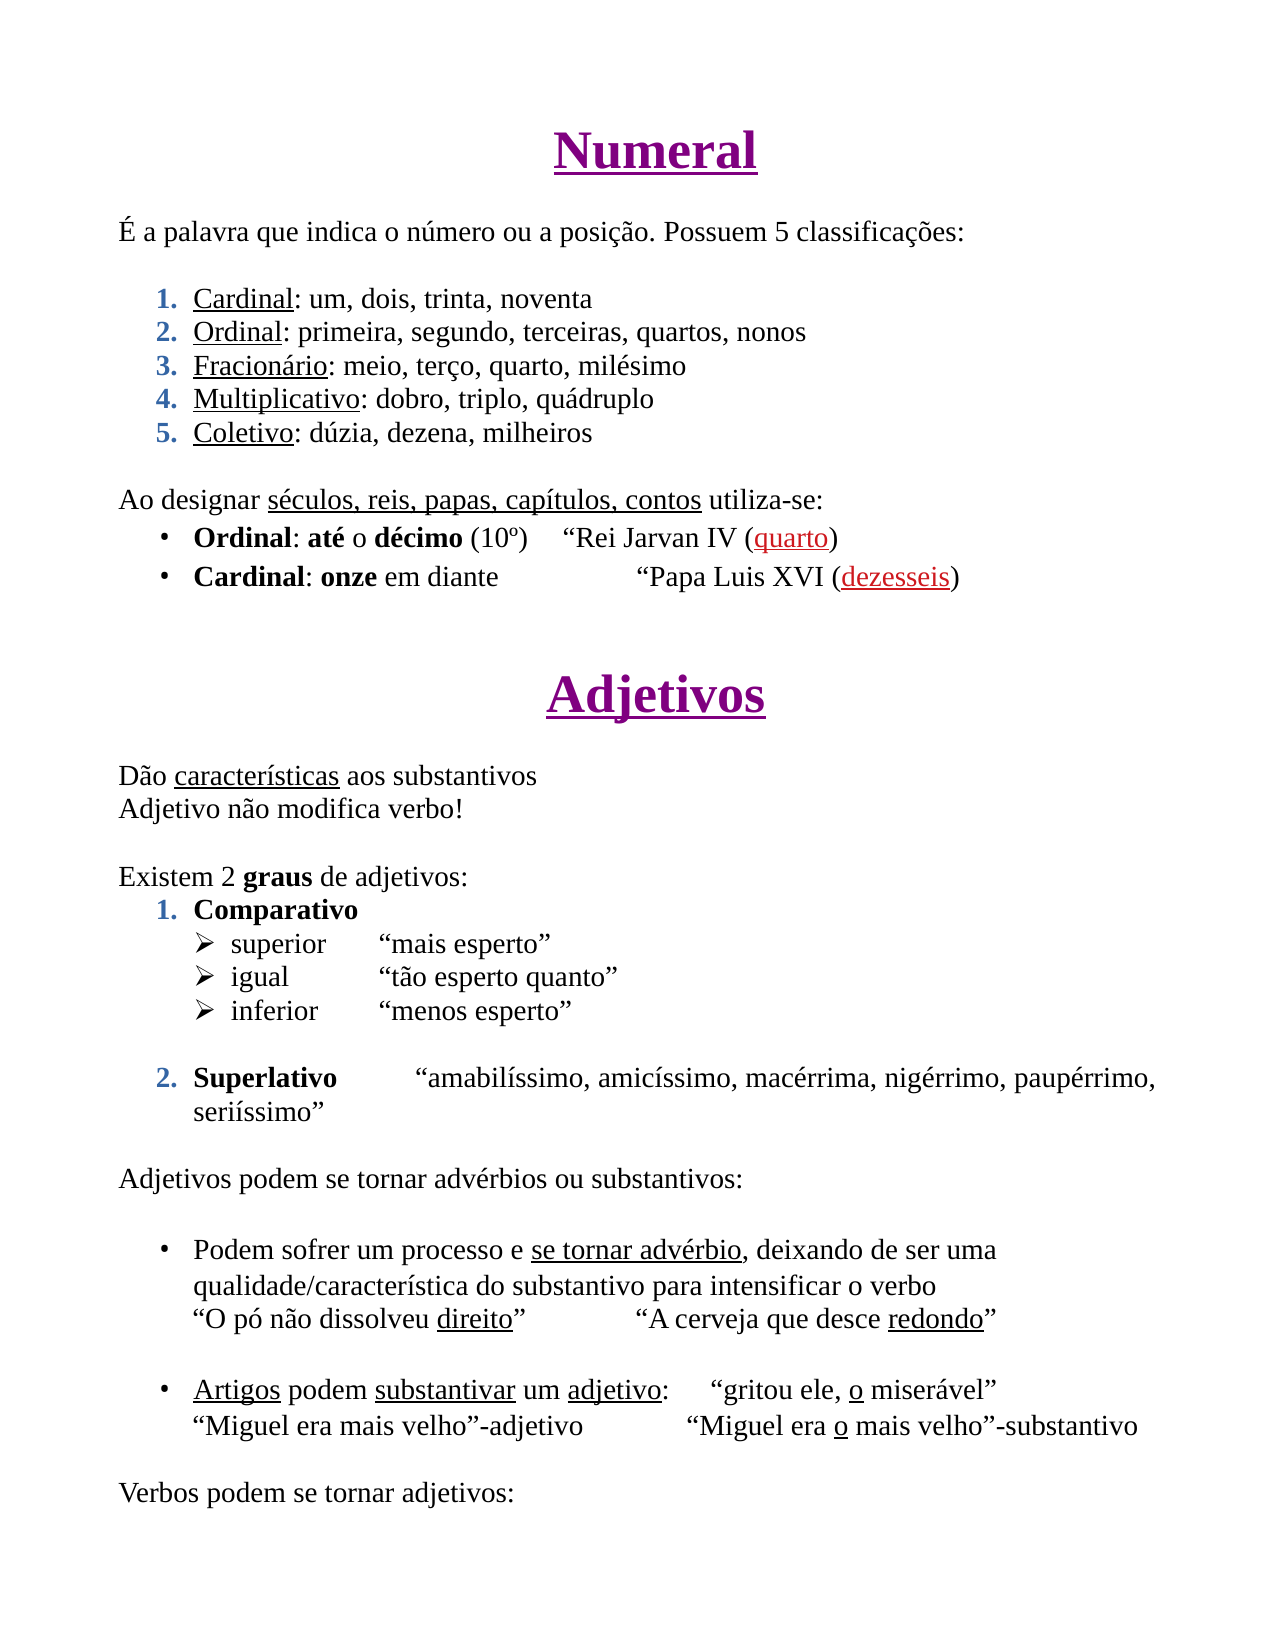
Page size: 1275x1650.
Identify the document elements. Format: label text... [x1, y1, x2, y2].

list Ordinal: até o décimo (10º) “Rei Jarvan IV (quarto) [156, 516, 1193, 556]
text É a palavra que indica o número ou a posição. Possuem 5 classificações: [118, 214, 1193, 247]
text “Miguel era mais velho”-adjetivo “Miguel era o mais velho”-substantivo [118, 1408, 1193, 1442]
text Verbos podem se tornar adjetivos: [118, 1475, 1193, 1509]
text Existem 2 graus de adjetivos: [118, 859, 1193, 892]
list Comparativo [156, 892, 1193, 926]
text Ao designar séculos, reis, papas, capítulos, contos utiliza-se: [118, 482, 1193, 516]
text Numeral [118, 118, 1193, 180]
text Adjetivos podem se tornar advérbios ou substantivos: [118, 1161, 1193, 1194]
list Artigos podem substantivar um adjetivo: “gritou ele, o miserável” [156, 1368, 1193, 1408]
list Podem sofrer um processo e se tornar advérbio, deixando de ser uma qualidade/característica do substantivo para intensificar o verbo [156, 1228, 1193, 1301]
text Adjetivo não modifica verbo! [118, 792, 1193, 825]
list Coletivo: dúzia, dezena, milheiros [156, 415, 1193, 482]
text “O pó não dissolveu direito” “A cerveja que desce redondo” [118, 1301, 1193, 1335]
list Superlativo “amabilíssimo, amicíssimo, macérrima, nigérrimo, paupérrimo, seriíssimo” [156, 1060, 1193, 1127]
text Dão características aos substantivos [118, 758, 1193, 792]
list inferior “menos esperto” [193, 993, 1193, 1060]
list Cardinal: onze em diante “Papa Luis XVI (dezesseis) [156, 556, 1193, 595]
list igual “tão esperto quanto” [193, 959, 1193, 993]
text Adjetivos [118, 662, 1193, 724]
list Fracionário: meio, terço, quarto, milésimo [156, 348, 1193, 382]
list superior “mais esperto” [193, 926, 1193, 959]
list Cardinal: um, dois, trinta, noventa [156, 281, 1193, 314]
list Ordinal: primeira, segundo, terceiras, quartos, nonos [156, 314, 1193, 348]
list Multiplicativo: dobro, triplo, quádruplo [156, 382, 1193, 415]
